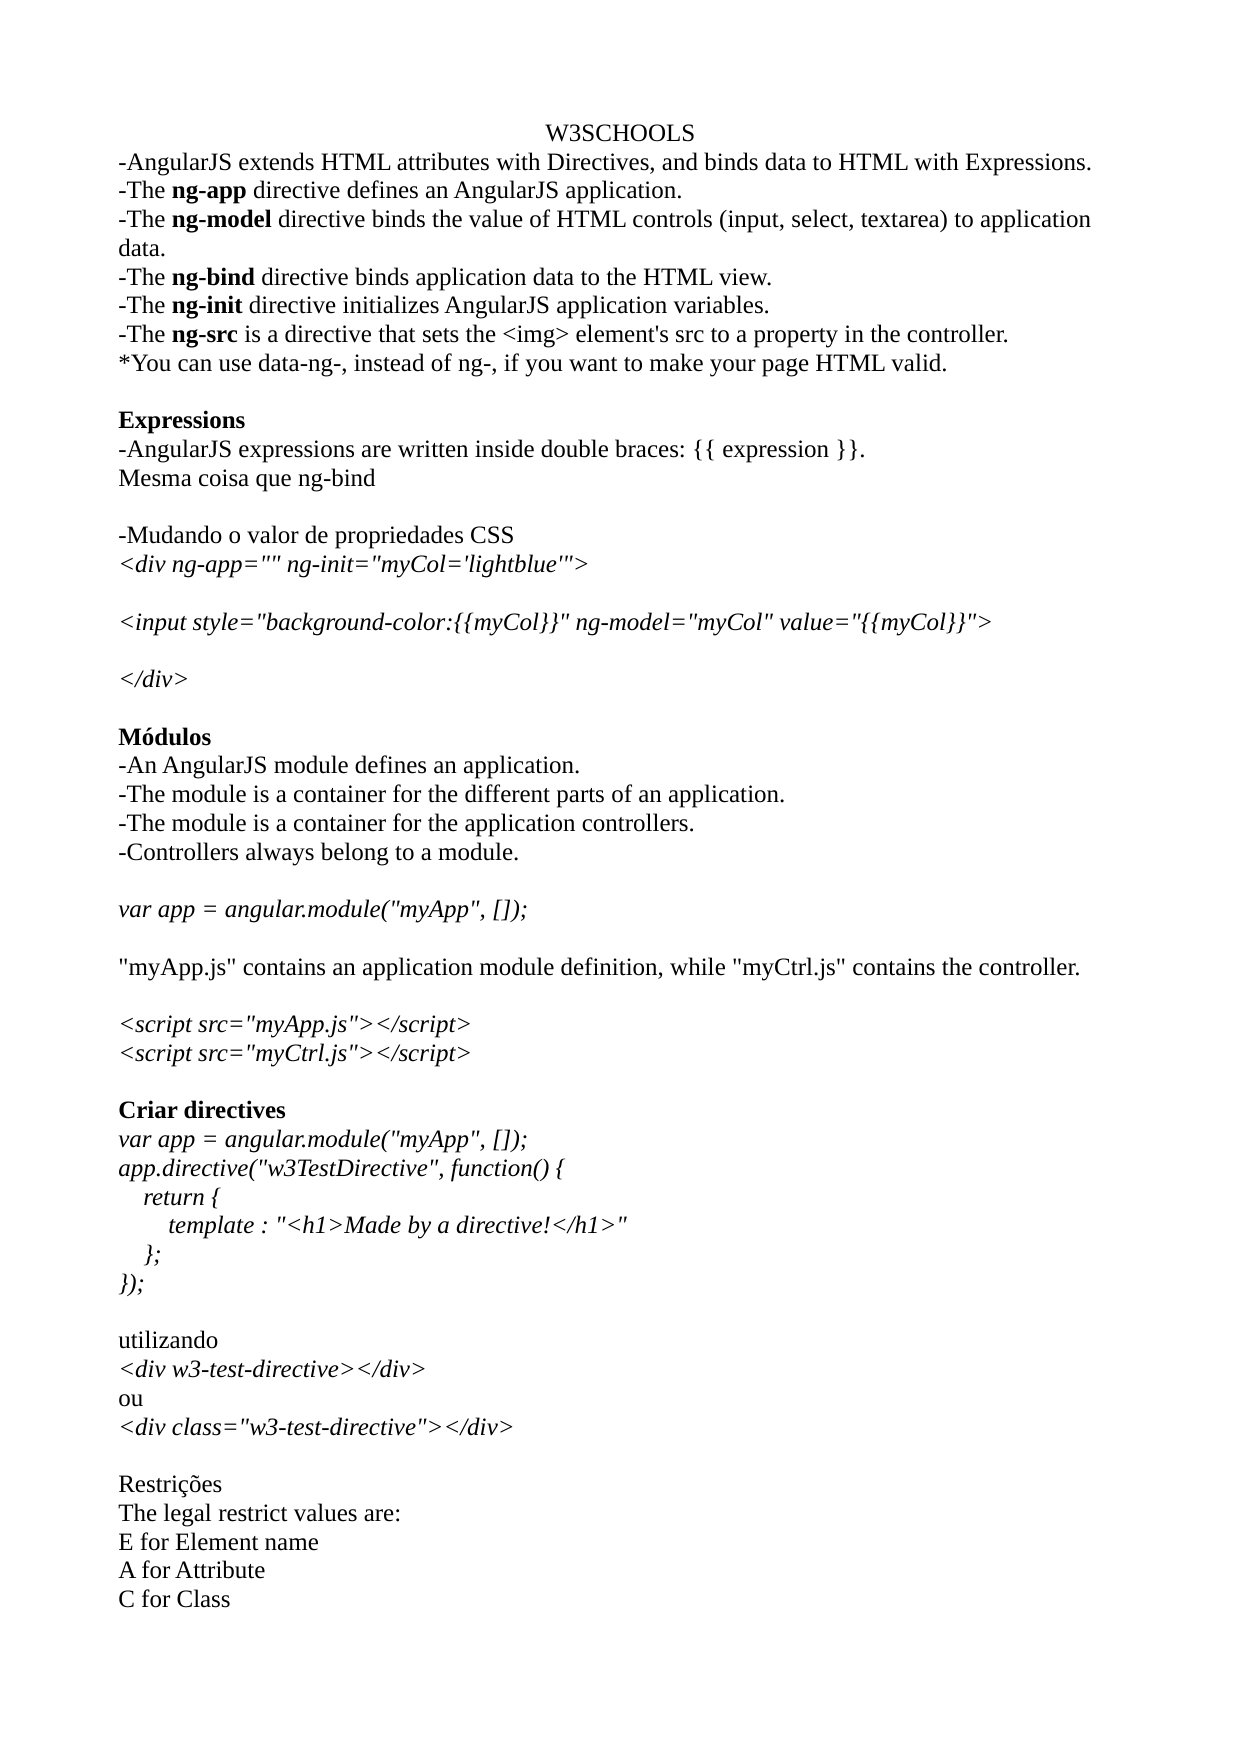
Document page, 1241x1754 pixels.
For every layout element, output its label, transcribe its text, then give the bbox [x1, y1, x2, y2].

text }; [118, 1239, 1122, 1268]
text W3SCHOOLS [118, 118, 1122, 147]
text The legal restrict values are: [118, 1498, 1122, 1527]
text -The module is a container for the application controllers. [118, 808, 1122, 837]
text -Mudando o valor de propriedades CSS [118, 521, 1122, 549]
text -The ng-model directive binds the value of HTML controls (input, select, textarea) to application data. [118, 204, 1122, 262]
text *You can use data-ng-, instead of ng-, if you want to make your page HTML valid. [118, 348, 1122, 377]
text <div ng-app="" ng-init="myCol='lightblue'"> [118, 549, 1122, 578]
text E for Element name [118, 1527, 1122, 1556]
text -An AngularJS module defines an application. [118, 751, 1122, 779]
text Restrições [118, 1469, 1122, 1498]
text ou [118, 1383, 1122, 1412]
text -The ng-bind directive binds application data to the HTML view. [118, 262, 1122, 291]
text <input style="background-color:{{myCol}}" ng-model="myCol" value="{{myCol}}"> [118, 607, 1122, 636]
text "myApp.js" contains an application module definition, while "myCtrl.js" contains the controller. [118, 952, 1122, 981]
text Módulos [118, 722, 1122, 751]
text <div w3-test-directive></div> [118, 1354, 1122, 1383]
text -The ng-src is a directive that sets the <img> element's src to a property in the controller. [118, 319, 1122, 348]
text C for Class [118, 1584, 1122, 1613]
text A for Attribute [118, 1556, 1122, 1584]
text Expressions [118, 406, 1122, 434]
text -The module is a container for the different parts of an application. [118, 779, 1122, 808]
text return { [118, 1182, 1122, 1211]
text </div> [118, 664, 1122, 693]
text -The ng-init directive initializes AngularJS application variables. [118, 291, 1122, 319]
text -AngularJS expressions are written inside double braces: {{ expression }}. [118, 434, 1122, 463]
text var app = angular.module("myApp", []); [118, 894, 1122, 923]
text app.directive("w3TestDirective", function() { [118, 1153, 1122, 1182]
text -The ng-app directive defines an AngularJS application. [118, 176, 1122, 204]
text var app = angular.module("myApp", []); [118, 1124, 1122, 1153]
text Mesma coisa que ng-bind [118, 463, 1122, 492]
text }); [118, 1268, 1122, 1297]
text template : "<h1>Made by a directive!</h1>" [118, 1211, 1122, 1239]
text utilizando [118, 1326, 1122, 1354]
text <script src="myCtrl.js"></script> [118, 1038, 1122, 1067]
text -Controllers always belong to a module. [118, 837, 1122, 866]
text <script src="myApp.js"></script> [118, 1009, 1122, 1038]
text -AngularJS extends HTML attributes with Directives, and binds data to HTML with Expressions. [118, 147, 1122, 176]
text Criar directives [118, 1096, 1122, 1124]
text <div class="w3-test-directive"></div> [118, 1412, 1122, 1441]
